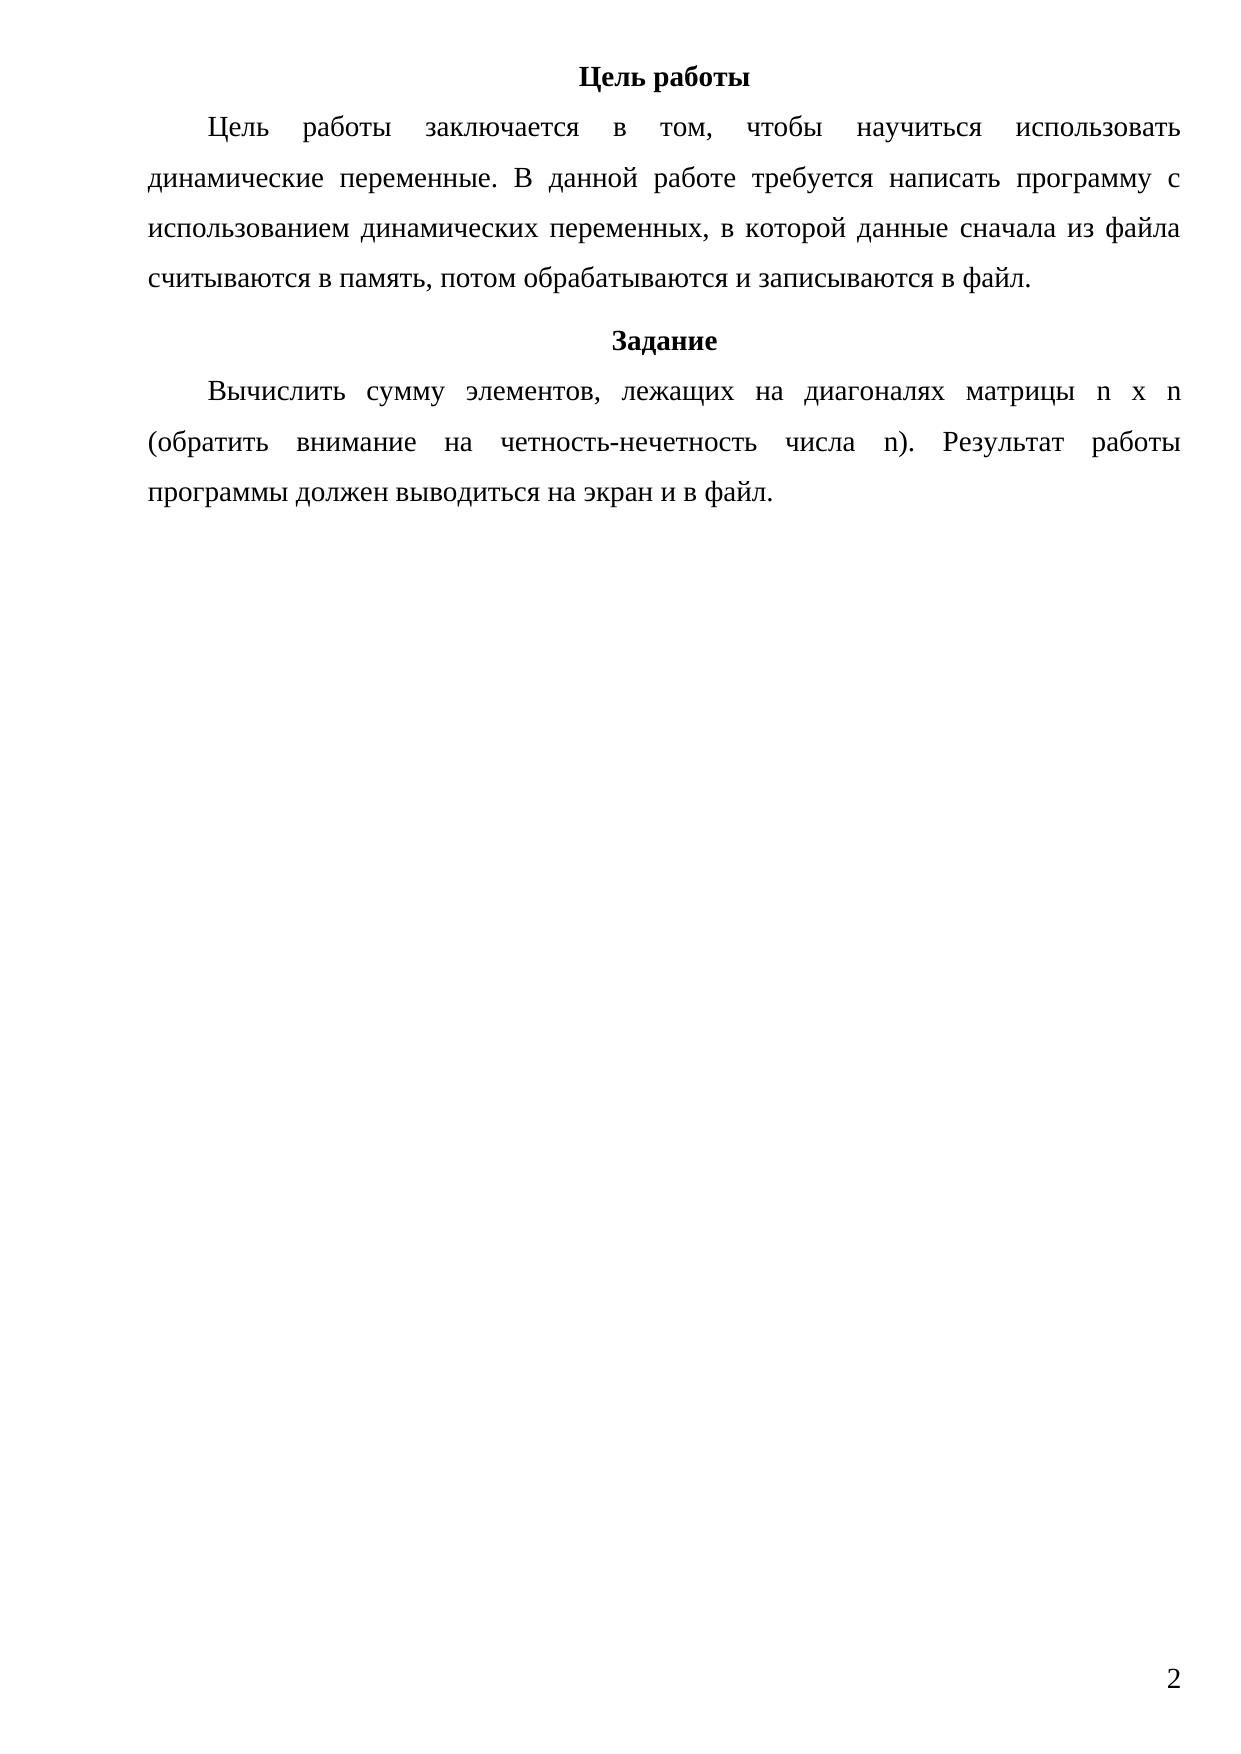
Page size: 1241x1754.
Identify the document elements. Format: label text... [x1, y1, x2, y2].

subtitle Задание [207, 323, 1122, 357]
text Цель работы заключается в том, чтобы научиться использовать динамические переменные. В данной работе требуется написать программу с использованием динамических переменных, в которой данные сначала из файла считываются в память, потом обрабатываются и записываются в файл. [148, 109, 1181, 294]
text Вычислить сумму элементов, лежащих на диагоналях матрицы n х n (обратить внимание на четность-нечетность числа n). Результат работы программы должен выводиться на экран и в файл. [148, 373, 1181, 508]
subtitle Цель работы [207, 59, 1122, 93]
